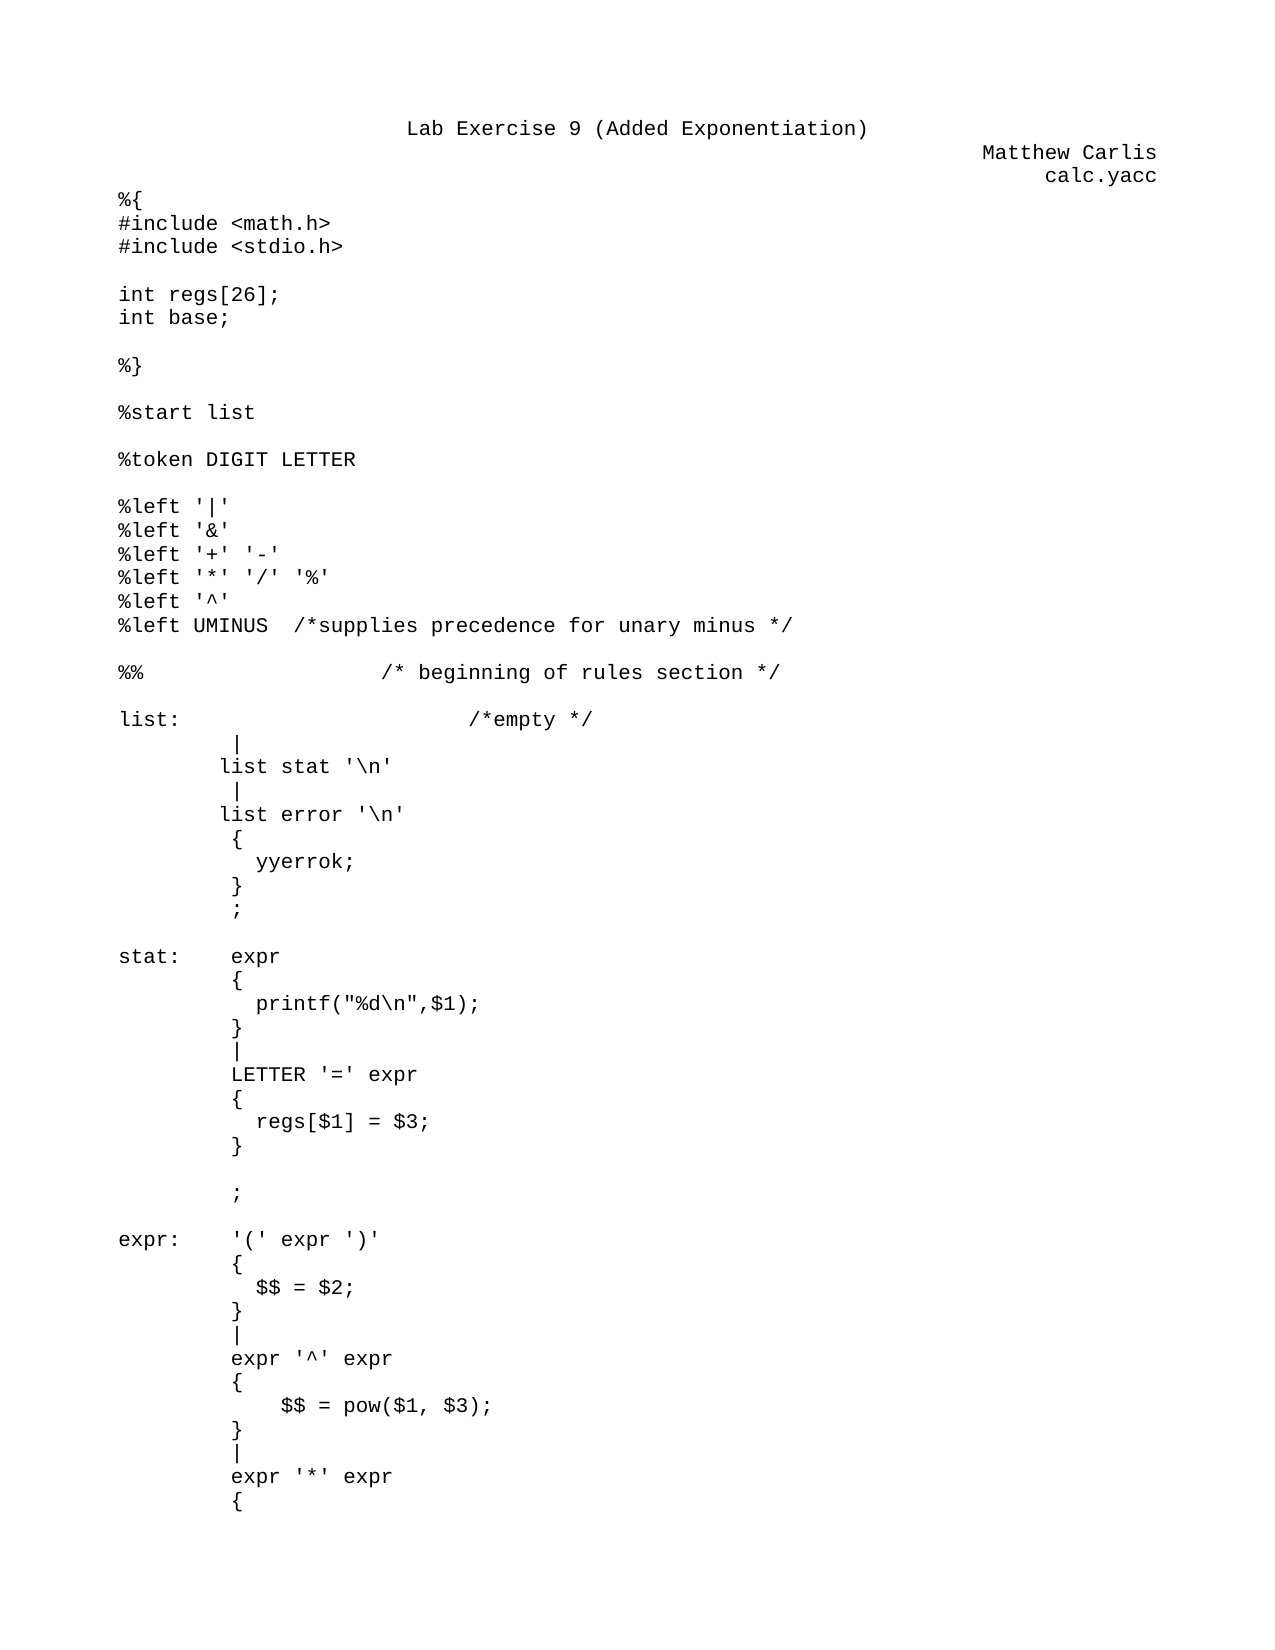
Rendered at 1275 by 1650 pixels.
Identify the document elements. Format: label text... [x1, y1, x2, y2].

text { [118, 827, 1157, 851]
text calc.yacc [118, 165, 1157, 189]
text expr '^' expr [118, 1348, 1157, 1371]
text | [118, 733, 1157, 757]
text } [118, 1135, 1157, 1158]
text int regs[26]; [118, 284, 1157, 307]
text int base; [118, 307, 1157, 331]
text %} [118, 354, 1157, 378]
text ; [118, 898, 1157, 922]
text $$ = $2; [118, 1277, 1157, 1300]
text printf("%d\n",$1); [118, 993, 1157, 1017]
text list: /*empty */ [118, 709, 1157, 733]
text Lab Exercise 9 (Added Exponentiation) [118, 118, 1157, 142]
text Matthew Carlis [118, 142, 1157, 165]
text yyerrok; [118, 851, 1157, 875]
text %left UMINUS /*supplies precedence for unary minus */ [118, 615, 1157, 638]
text | [118, 1040, 1157, 1064]
text %{ [118, 189, 1157, 213]
text expr '*' expr [118, 1466, 1157, 1489]
text %left '*' '/' '%' [118, 567, 1157, 591]
text list error '\n' [118, 804, 1157, 827]
text ; [118, 1182, 1157, 1206]
text } [118, 875, 1157, 898]
text LETTER '=' expr [118, 1064, 1157, 1088]
text #include <stdio.h> [118, 236, 1157, 260]
text %left '|' [118, 496, 1157, 520]
text %left '+' '-' [118, 544, 1157, 567]
text stat: expr [118, 946, 1157, 969]
text { [118, 1489, 1157, 1513]
text %left '&' [118, 520, 1157, 544]
text #include <math.h> [118, 213, 1157, 236]
text | [118, 1442, 1157, 1466]
text } [118, 1419, 1157, 1442]
text list stat '\n' [118, 757, 1157, 780]
text { [118, 969, 1157, 993]
text | [118, 1324, 1157, 1348]
text expr: '(' expr ')' [118, 1229, 1157, 1253]
text regs[$1] = $3; [118, 1111, 1157, 1135]
text $$ = pow($1, $3); [118, 1395, 1157, 1419]
text { [118, 1253, 1157, 1277]
text %% /* beginning of rules section */ [118, 662, 1157, 686]
text { [118, 1371, 1157, 1395]
text } [118, 1017, 1157, 1040]
text } [118, 1300, 1157, 1324]
text | [118, 780, 1157, 804]
text %token DIGIT LETTER [118, 449, 1157, 473]
text %start list [118, 402, 1157, 426]
text %left '^' [118, 591, 1157, 615]
text { [118, 1088, 1157, 1111]
